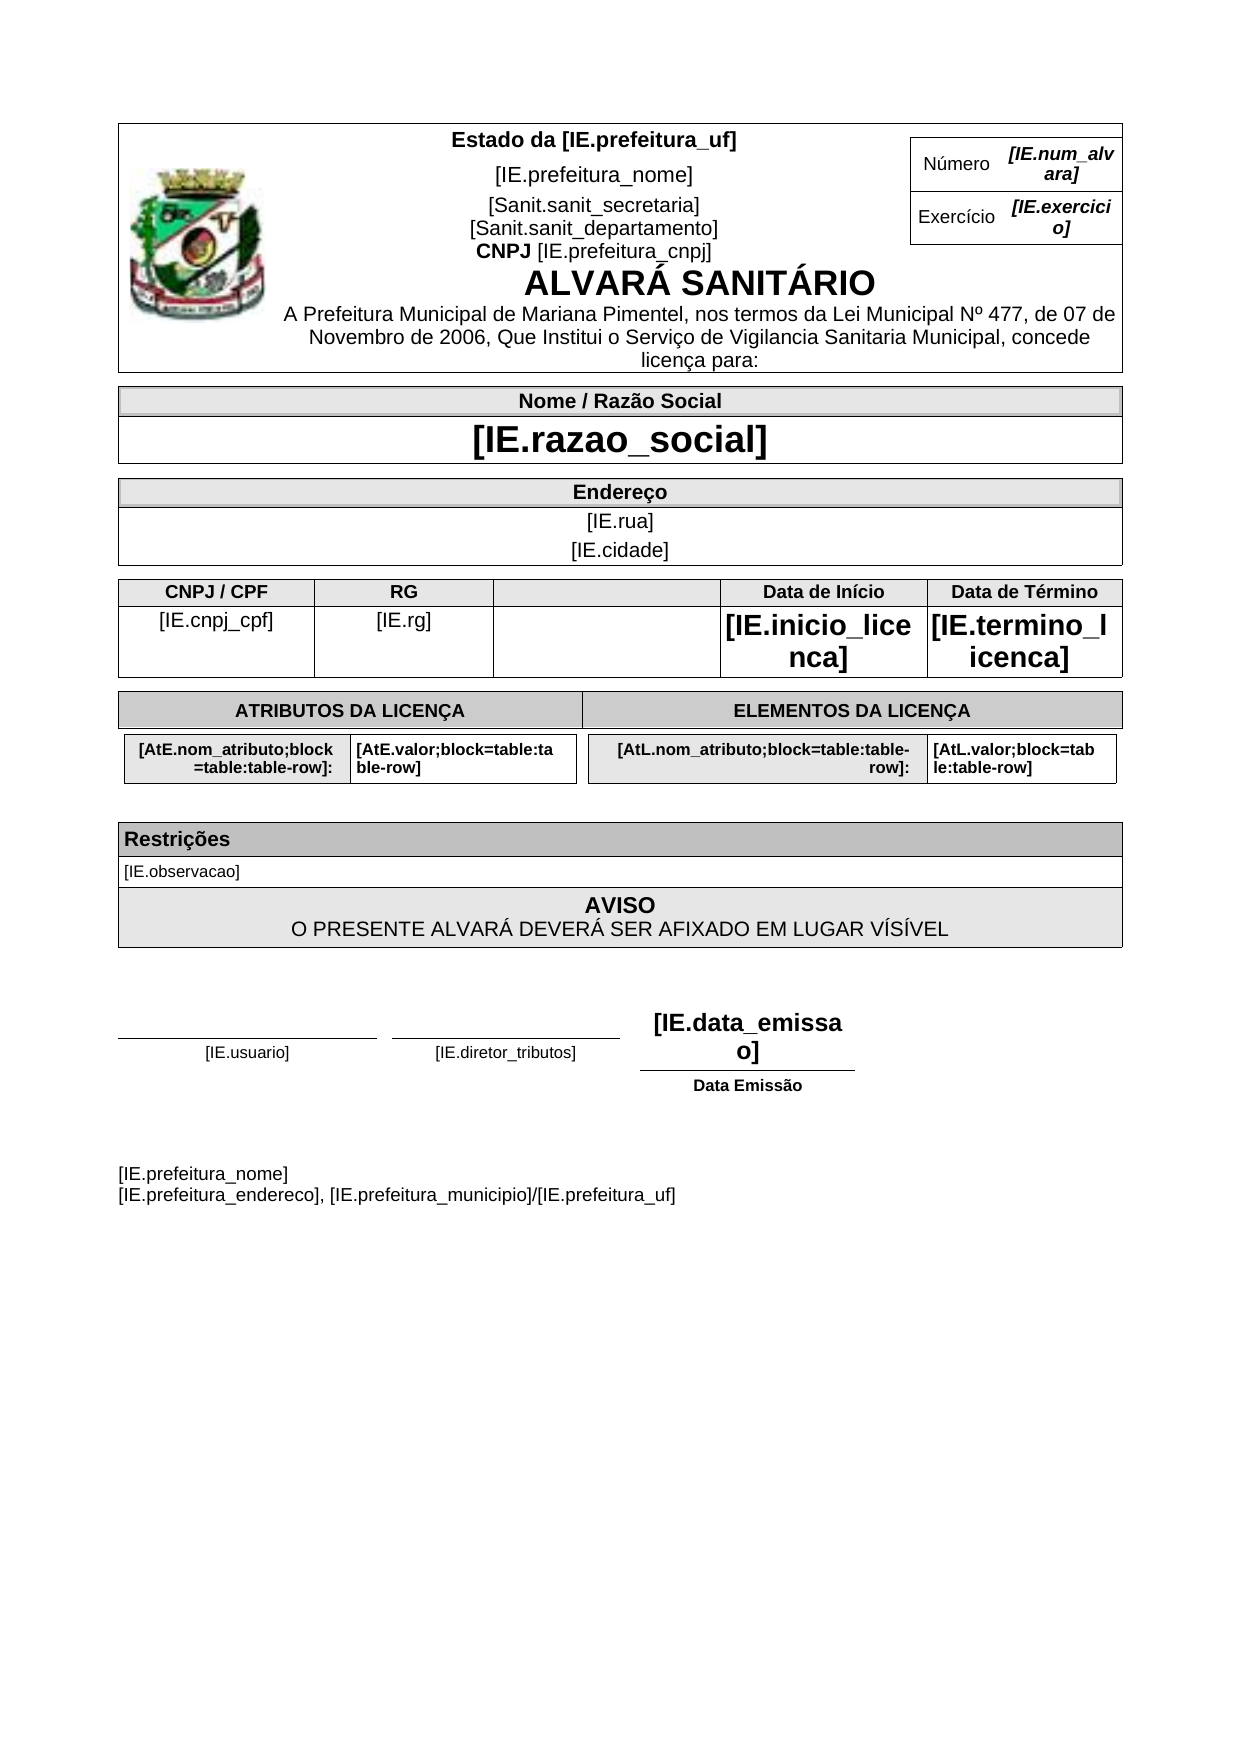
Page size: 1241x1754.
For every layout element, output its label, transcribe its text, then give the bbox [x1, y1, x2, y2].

table_header [910, 124, 1122, 137]
table_header [118, 1003, 377, 1038]
table_header RG [315, 580, 493, 606]
table_header [119, 124, 278, 372]
table_header [AtL.nom_atributo;block=table:table-row]: [589, 735, 927, 783]
table_cell Data Emissão [640, 1071, 855, 1100]
table_cell [IE.usuario] [118, 1039, 377, 1100]
table_cell ALVARÁ SANITÁRIO A Prefeitura Municipal de Mariana Pimentel, nos termos da Lei Municipal Nº 477, de 07 de Novembro de 2006, Que Institui o Serviço de Vigilancia Sanitaria Municipal, concede licença para: [278, 263, 1122, 372]
table_header Endereço [119, 479, 1122, 507]
table_header [IE.data_emissao] [640, 1003, 855, 1070]
table_header Restrições [119, 823, 1122, 856]
table_cell [IE.observacao] [119, 857, 1122, 887]
table_header [AtE.valor;block=table:table-row] [351, 735, 576, 783]
table_header Estado da [IE.prefeitura_uf] [278, 124, 910, 157]
table_header Número [911, 138, 1002, 191]
table_cell [IE.diretor_tributos] [392, 1039, 619, 1100]
table_header CNPJ / CPF [119, 580, 314, 606]
table_cell [IE.rg] [315, 607, 493, 677]
table_header Nome / Razão Social [119, 387, 1122, 416]
table_cell [IE.termino_licenca] [928, 607, 1122, 677]
table_header [AtL.valor;block=table:table-row] [928, 735, 1116, 783]
table_header Data de Início [721, 580, 927, 606]
table_header ELEMENTOS DA LICENÇA [583, 692, 1122, 727]
table_cell [582, 729, 1122, 808]
table_cell Exercício [911, 192, 1002, 244]
table_header ATRIBUTOS DA LICENÇA [119, 692, 582, 727]
table_cell [IE.razao_social] [119, 417, 1122, 463]
table_header [494, 580, 720, 606]
table_header [392, 1003, 619, 1038]
table_cell [118, 729, 582, 808]
table_cell [IE.cnpj_cpf] [119, 607, 314, 677]
text [IE.prefeitura_endereco], [IE.prefeitura_municipio]/[IE.prefeitura_uf] [118, 1184, 1122, 1205]
table_cell [IE.exercicio] [1003, 192, 1122, 244]
table_header [AtE.nom_atributo;block=table:table-row]: [125, 735, 350, 783]
table_cell [IE.cidade] [119, 536, 1122, 565]
text [IE.prefeitura_nome] [118, 1163, 1122, 1184]
table_cell [IE.inicio_licenca] [721, 607, 927, 677]
table_header [910, 245, 1122, 263]
picture [129, 168, 267, 323]
table_cell [Sanit.sanit_secretaria] [Sanit.sanit_departamento] CNPJ [IE.prefeitura_cnpj] [278, 193, 910, 263]
table_header Data de Término [928, 580, 1122, 606]
table_cell AVISO O PRESENTE ALVARÁ DEVERÁ SER AFIXADO EM LUGAR VÍSÍVEL [119, 888, 1122, 947]
table_cell [IE.rua] [119, 508, 1122, 536]
table_header [620, 1003, 640, 1100]
table_cell [IE.prefeitura_nome] [278, 157, 910, 193]
table_header [IE.num_alvara] [1003, 138, 1122, 191]
table_cell [494, 607, 720, 677]
table_header [377, 1003, 392, 1100]
table_header [855, 1003, 1122, 1100]
